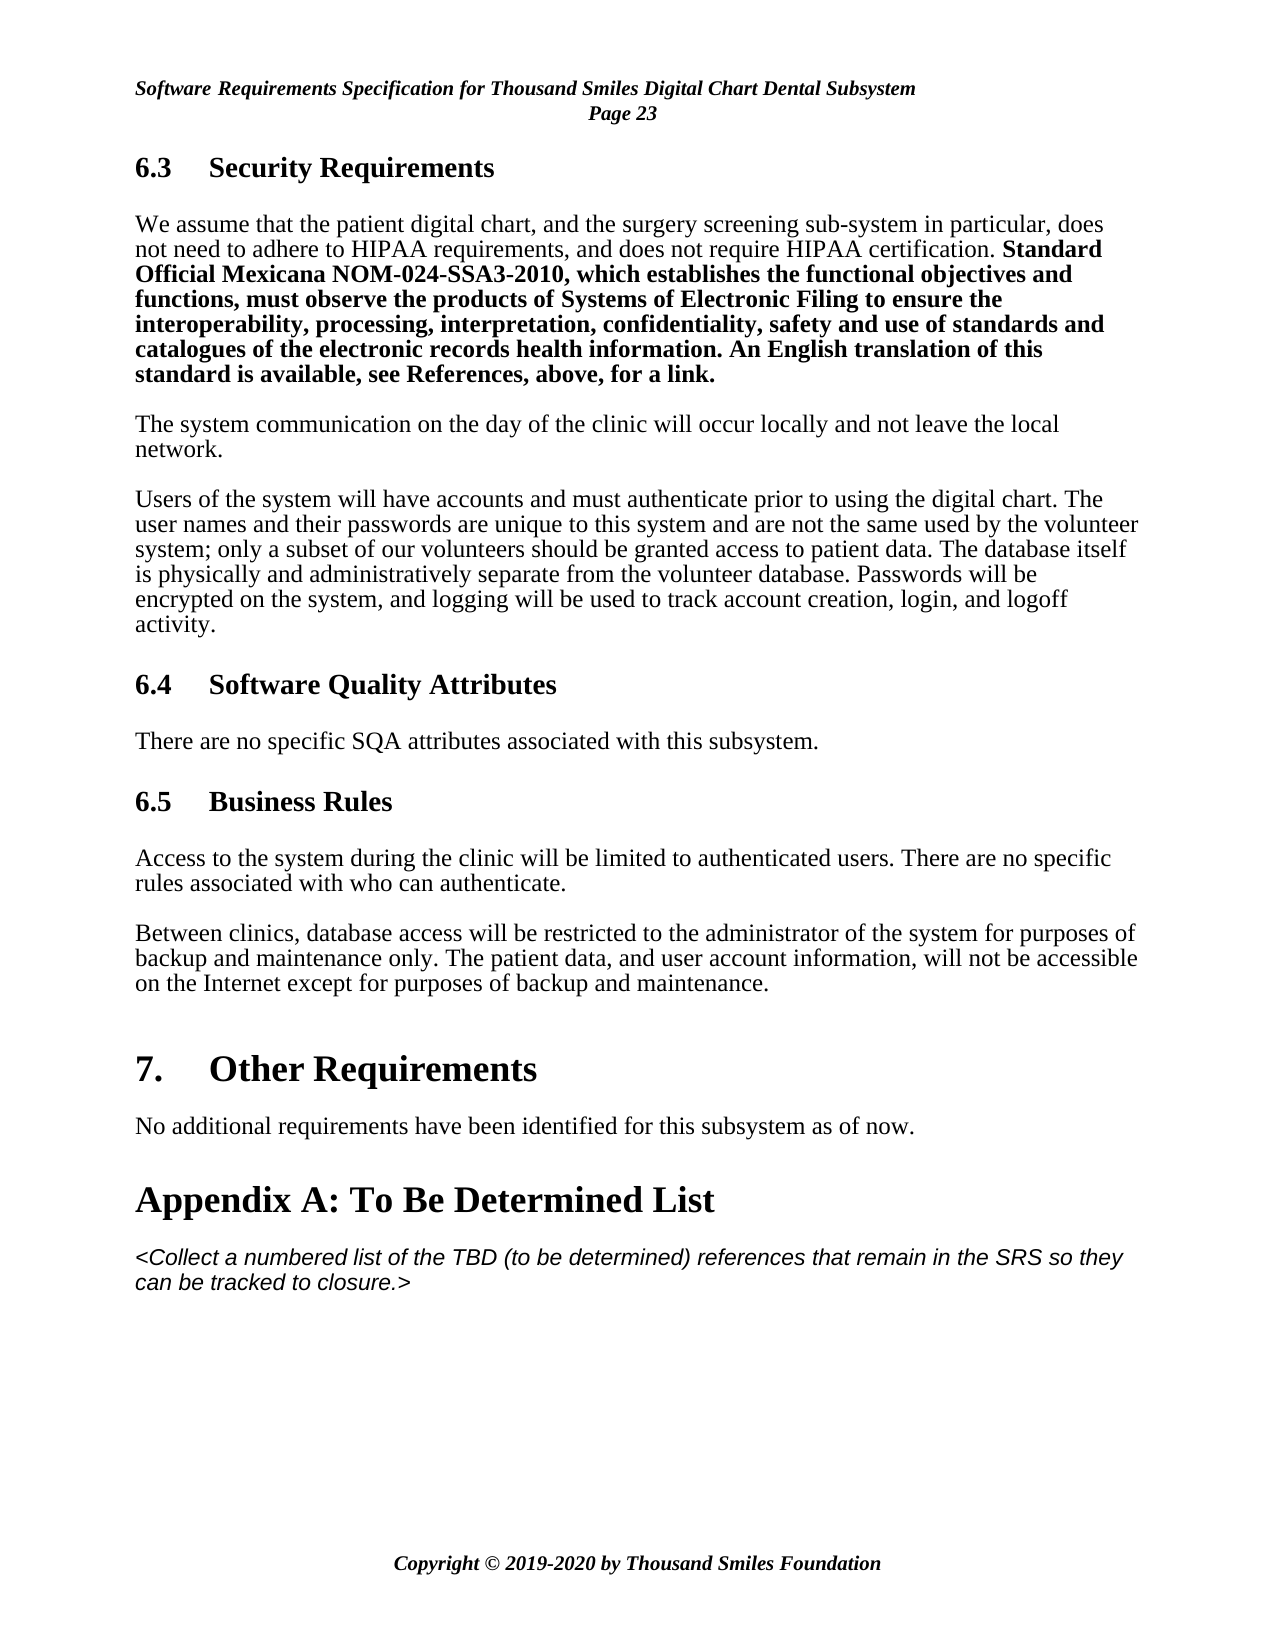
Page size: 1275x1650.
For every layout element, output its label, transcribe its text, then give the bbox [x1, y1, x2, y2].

subtitle Business Rules [135, 784, 1140, 817]
text Access to the system during the clinic will be limited to authenticated users. There are no specific rules associated with who can authenticate. [135, 846, 1140, 896]
text <Collect a numbered list of the TBD (to be determined) references that remain in the SRS so they can be tracked to closure.> [135, 1245, 1140, 1295]
text No additional requirements have been identified for this subsystem as of now. [135, 1114, 1140, 1139]
text Users of the system will have accounts and must authenticate prior to using the digital chart. The user names and their passwords are unique to this system and are not the same used by the volunteer system; only a subset of our volunteers should be granted access to patient data. The database itself is physically and administratively separate from the volunteer database. Passwords will be encrypted on the system, and logging will be used to track account creation, login, and logoff activity. [135, 488, 1140, 638]
text Between clinics, database access will be restricted to the administrator of the system for purposes of backup and maintenance only. The patient data, and user account information, will not be accessible on the Internet except for purposes of backup and maintenance. [135, 921, 1140, 996]
text The system communication on the day of the clinic will occur locally and not leave the local network. [135, 413, 1140, 463]
subtitle Software Quality Attributes [135, 667, 1140, 700]
text There are no specific SQA attributes associated with this subsystem. [135, 729, 1140, 754]
subtitle Security Requirements [135, 150, 1140, 183]
text Appendix A: To Be Determined List [135, 1177, 1140, 1220]
text We assume that the patient digital chart, and the surgery screening sub-system in particular, does not need to adhere to HIPAA requirements, and does not require HIPAA certification. Standard Official Mexicana NOM-024-SSA3-2010, which establishes the functional objectives and functions, must observe the products of Systems of Electronic Filing to ensure the interoperability, processing, interpretation, confidentiality, safety and use of standards and catalogues of the electronic records health information. An English translation of this standard is available, see References, above, for a link. [135, 213, 1140, 388]
subtitle Other Requirements [135, 1046, 1140, 1089]
